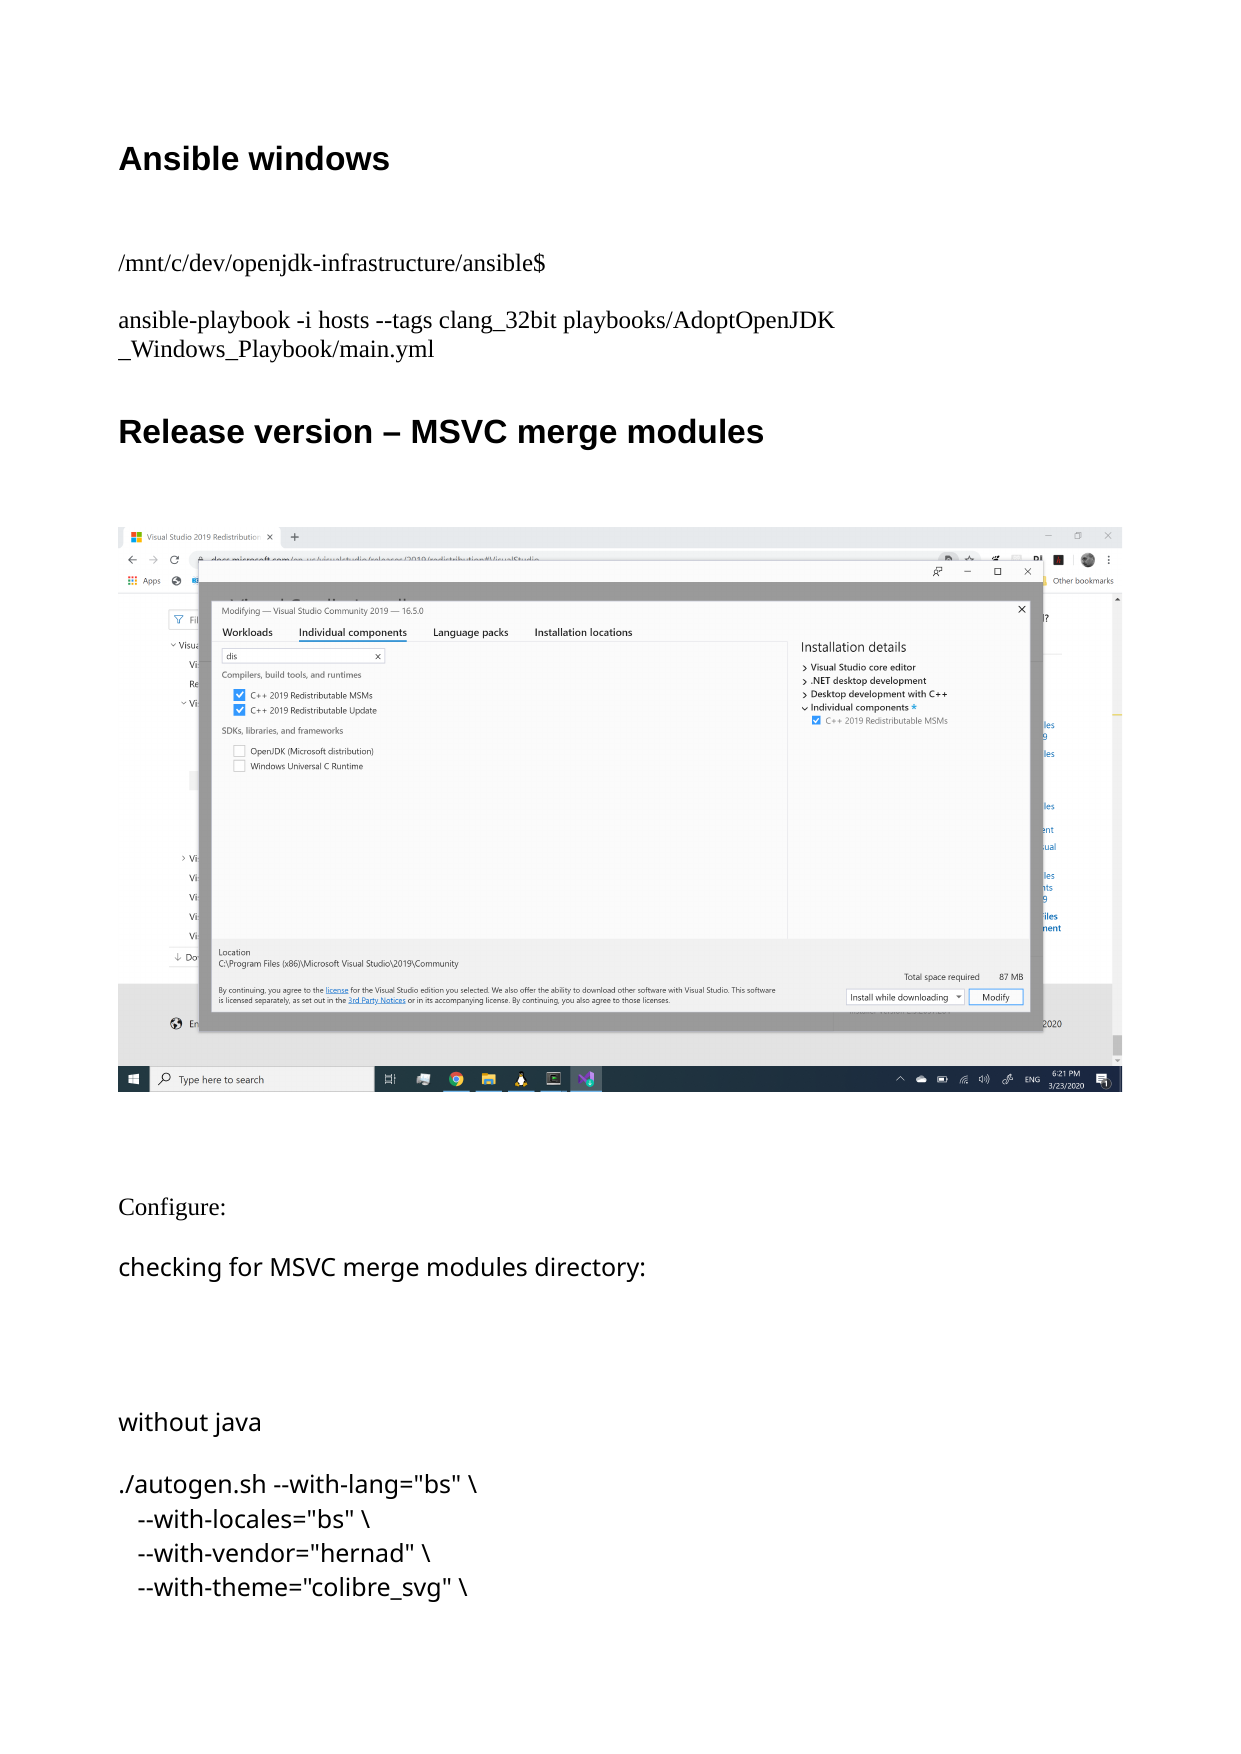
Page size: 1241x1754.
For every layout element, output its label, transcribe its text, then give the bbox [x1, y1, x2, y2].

subtitle Ansible windows [118, 139, 1122, 178]
text Configure: [118, 1192, 1122, 1221]
text checking for MSVC merge modules directory: [118, 1250, 1122, 1284]
text _Windows_Playbook/main.yml [118, 334, 1122, 363]
text --with-vendor="hernad" \ [118, 1535, 1122, 1569]
subtitle Release version – MSVC merge modules [118, 412, 1122, 451]
text --with-locales="bs" \ [118, 1501, 1122, 1535]
picture [118, 527, 1123, 1092]
text without java [118, 1404, 1122, 1438]
text ./autogen.sh --with-lang="bs" \ [118, 1467, 1122, 1501]
text /mnt/c/dev/openjdk-infrastructure/ansible$ [118, 248, 1122, 276]
text --with-theme="colibre_svg" \ [118, 1569, 1122, 1603]
text ansible-playbook -i hosts --tags clang_32bit playbooks/AdoptOpenJDK [118, 305, 1122, 334]
